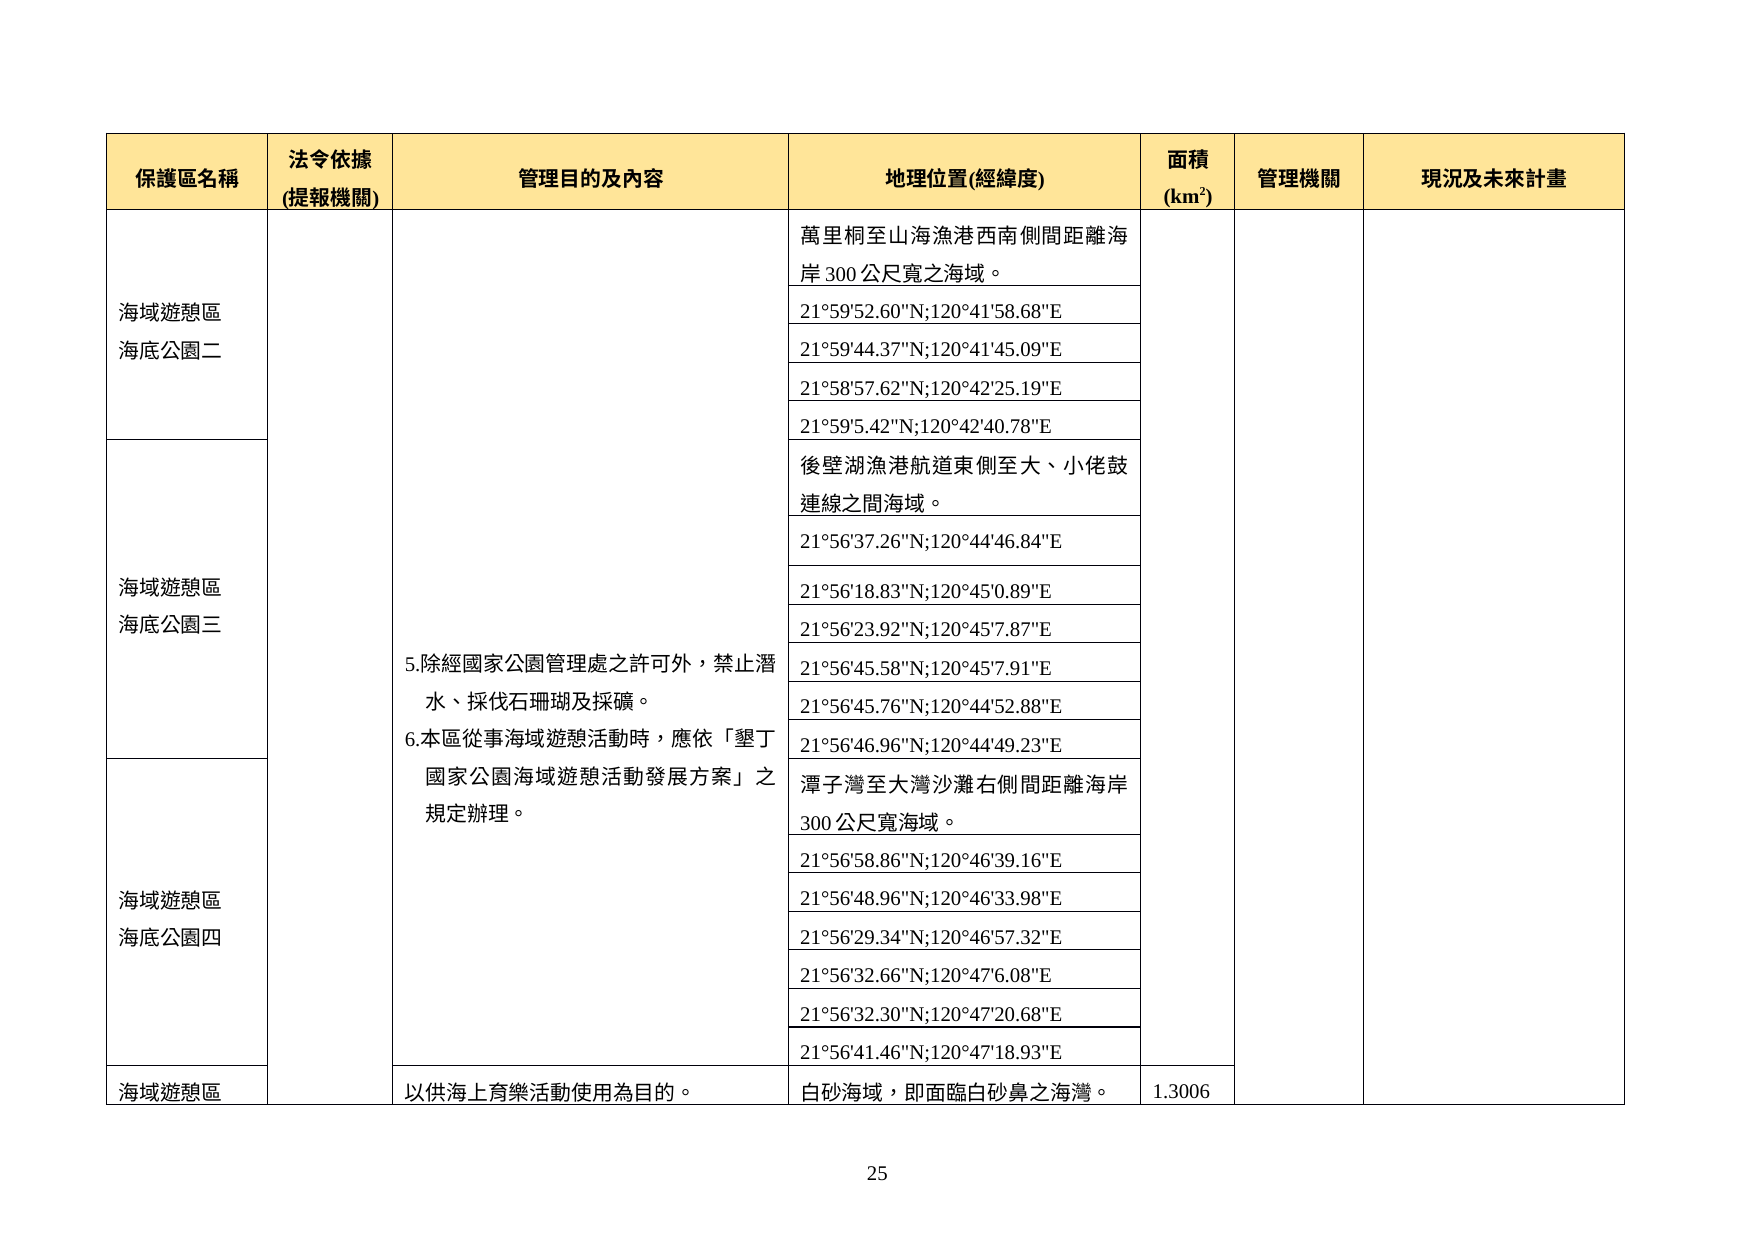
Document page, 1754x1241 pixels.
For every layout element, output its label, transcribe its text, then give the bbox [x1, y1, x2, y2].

table_cell 21°56'46.96"N;120°44'49.23"E [789, 720, 1140, 758]
table_cell 以供海上育樂活動使用為目的。 [393, 1066, 788, 1103]
table_cell 海域遊憩區 海底公園二 [107, 210, 267, 439]
table_cell 21°56'32.30"N;120°47'20.68"E [789, 989, 1140, 1026]
table_cell 21°56'41.46"N;120°47'18.93"E [789, 1028, 1140, 1065]
table_cell 21°56'45.58"N;120°45'7.91"E [789, 643, 1140, 681]
table_cell 5.除經國家公園管理處之許可外，禁止潛水、採伐石珊瑚及採礦。 6.本區從事海域遊憩活動時，應依「墾丁國家公園海域遊憩活動發展方案」之規定辦理。 [393, 210, 788, 1065]
table_header 現況及未來計畫 [1364, 134, 1624, 209]
table_cell 萬里桐至山海漁港西南側間距離海岸300公尺寬之海域。 [789, 210, 1140, 285]
table_header 管理機關 [1235, 134, 1363, 209]
table_header 地理位置(經緯度) [789, 134, 1140, 209]
table_cell 1.3006 [1141, 1066, 1234, 1103]
table_cell [1141, 210, 1234, 1065]
table_cell [1364, 210, 1624, 1103]
table_cell 21°56'58.86"N;120°46'39.16"E [789, 835, 1140, 872]
table_cell 後壁湖漁港航道東側至大、小佬鼓連線之間海域。 [789, 440, 1140, 515]
table_cell 潭子灣至大灣沙灘右側間距離海岸300公尺寬海域。 [789, 759, 1140, 834]
table_cell 21°59'44.37"N;120°41'45.09"E [789, 324, 1140, 362]
table_header 面積(km2) [1141, 134, 1234, 209]
table_header 保護區名稱 [107, 134, 267, 209]
table_cell 海域遊憩區 海底公園三 [107, 440, 267, 758]
table_cell 21°59'52.60"N;120°41'58.68"E [789, 286, 1140, 323]
table_cell 21°59'5.42"N;120°42'40.78"E [789, 401, 1140, 439]
table_cell 21°56'37.26"N;120°44'46.84"E [789, 516, 1140, 565]
table_cell 白砂海域，即面臨白砂鼻之海灣。 [789, 1066, 1140, 1103]
table_cell 21°56'18.83"N;120°45'0.89"E [789, 566, 1140, 603]
table_cell 21°56'23.92"N;120°45'7.87"E [789, 605, 1140, 642]
table_cell 21°56'45.76"N;120°44'52.88"E [789, 682, 1140, 719]
table_cell 21°56'29.34"N;120°46'57.32"E [789, 912, 1140, 949]
table_cell 21°56'32.66"N;120°47'6.08"E [789, 950, 1140, 988]
table_cell 海域遊憩區 [107, 1066, 267, 1103]
table_cell 21°58'57.62"N;120°42'25.19"E [789, 363, 1140, 400]
table_header 法令依據 (提報機關) [268, 134, 392, 209]
table_cell [268, 210, 392, 1103]
table_cell 21°56'48.96"N;120°46'33.98"E [789, 873, 1140, 911]
table_cell 海域遊憩區 海底公園四 [107, 759, 267, 1065]
table_header 管理目的及內容 [393, 134, 788, 209]
table_cell [1235, 210, 1363, 1103]
